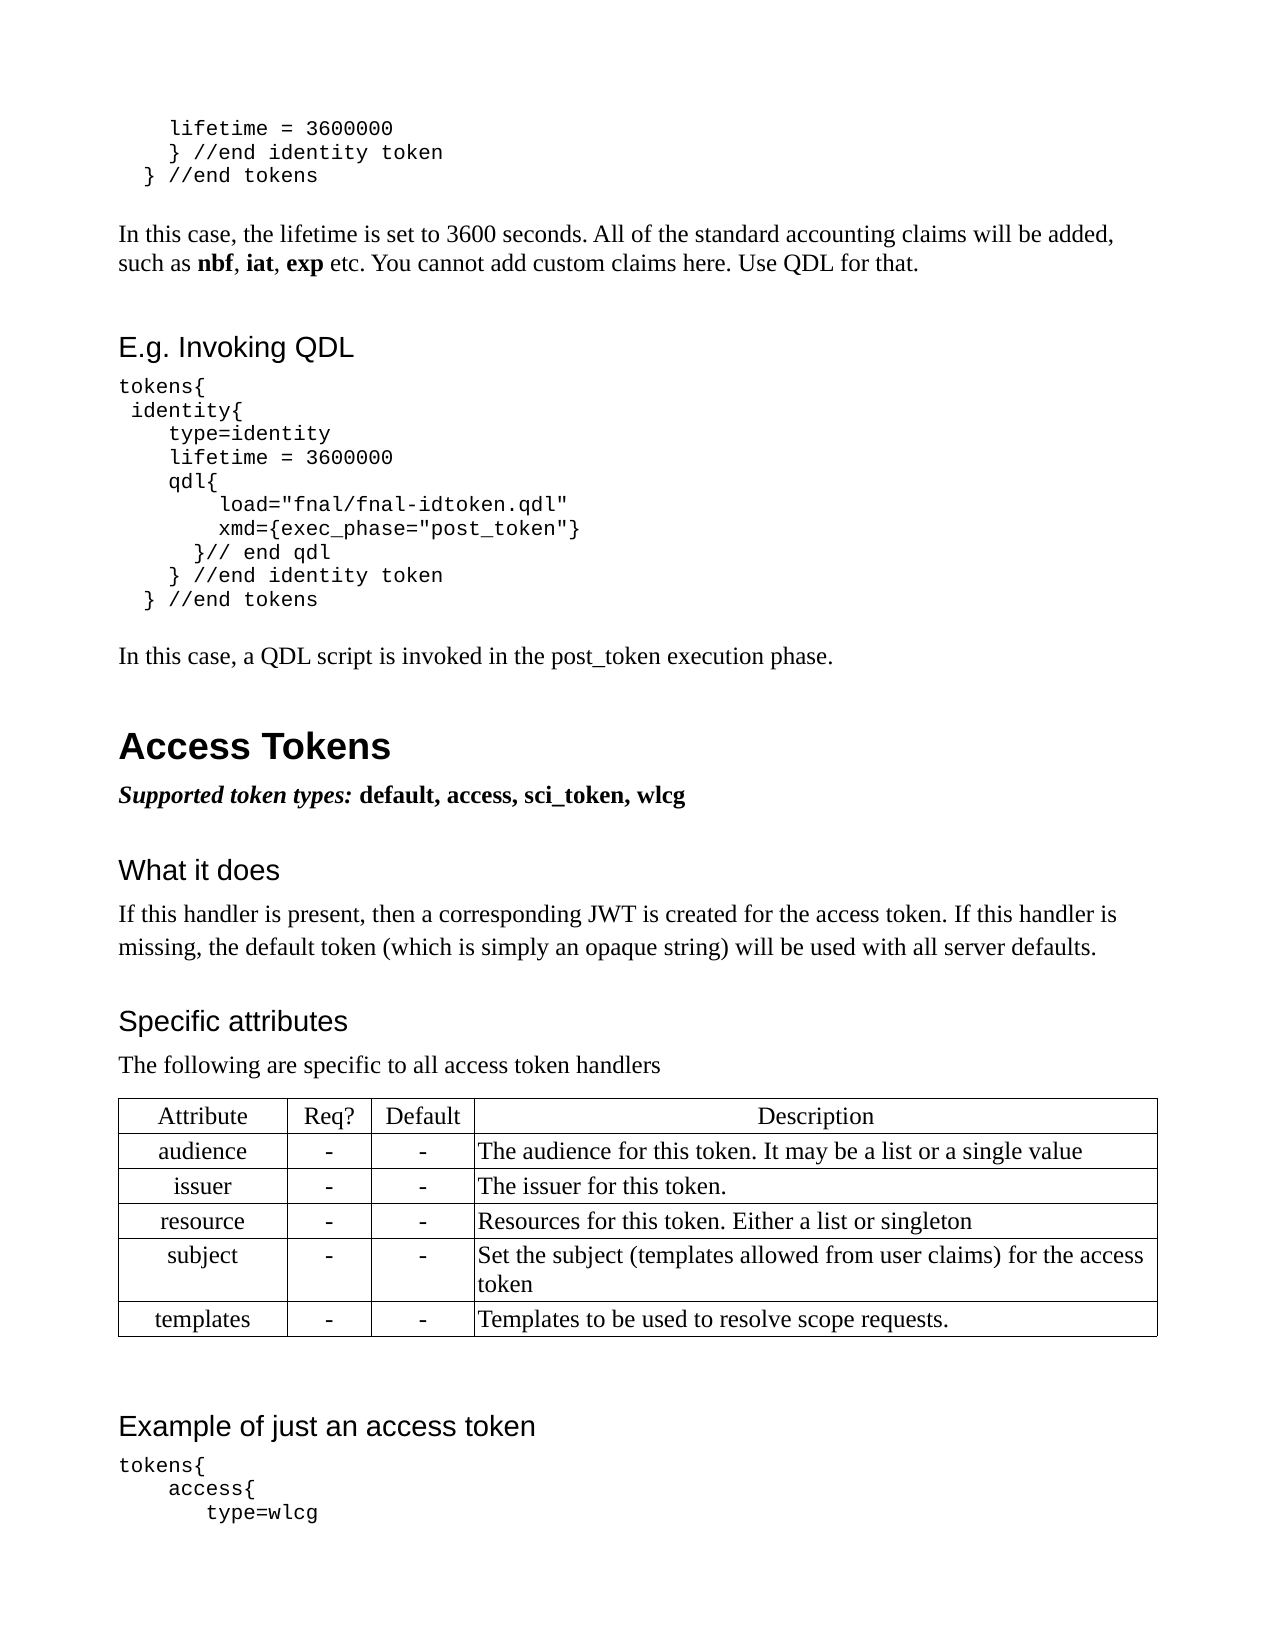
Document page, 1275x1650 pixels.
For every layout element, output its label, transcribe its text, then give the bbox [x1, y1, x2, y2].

table_cell issuer [119, 1169, 287, 1203]
table_cell - [288, 1169, 371, 1203]
table_cell Resources for this token. Either a list or singleton [475, 1204, 1157, 1237]
table_header Default [372, 1099, 474, 1133]
table_cell - [372, 1169, 474, 1203]
subtitle Example of just an access token [118, 1409, 1157, 1442]
table_cell resource [119, 1204, 287, 1237]
subtitle Access Tokens [118, 724, 1157, 767]
table_cell - [288, 1239, 371, 1301]
text The following are specific to all access token handlers [118, 1050, 1157, 1079]
subtitle E.g. Invoking QDL [118, 330, 1157, 364]
table_cell templates [119, 1302, 287, 1336]
table_header Req? [288, 1099, 371, 1133]
text lifetime = 3600000 } //end identity token } //end tokens [118, 118, 1157, 189]
table_cell Templates to be used to resolve scope requests. [475, 1302, 1157, 1336]
text lifetime = 3600000 qdl{ load="fnal/fnal-idtoken.qdl" xmd={exec_phase="post_token"} }// end qdl } //end identity token } //end tokens [118, 447, 1157, 613]
table_header Attribute [119, 1099, 287, 1133]
text tokens{ access{ type=wlcg [118, 1455, 1157, 1526]
table_cell - [288, 1302, 371, 1336]
text If this handler is present, then a corresponding JWT is created for the access token. If this handler is missing, the default token (which is simply an opaque string) will be used with all server defaults. [118, 899, 1157, 960]
table_cell - [372, 1134, 474, 1168]
text In this case, the lifetime is set to 3600 seconds. All of the standard accounting claims will be added, such as nbf, iat, exp etc. You cannot add custom claims here. Use QDL for that. [118, 219, 1157, 276]
table_cell Set the subject (templates allowed from user claims) for the access token [475, 1239, 1157, 1301]
table_cell - [372, 1239, 474, 1301]
table_cell The issuer for this token. [475, 1169, 1157, 1203]
table_cell - [372, 1204, 474, 1237]
table_cell - [288, 1134, 371, 1168]
subtitle What it does [118, 853, 1157, 886]
text tokens{ identity{ type=identity [118, 376, 1157, 447]
table_cell audience [119, 1134, 287, 1168]
text In this case, a QDL script is invoked in the post_token execution phase. [118, 641, 1157, 670]
table_cell subject [119, 1239, 287, 1301]
text Supported token types: default, access, sci_token, wlcg [118, 780, 1157, 809]
table_cell The audience for this token. It may be a list or a single value [475, 1134, 1157, 1168]
subtitle Specific attributes [118, 1004, 1157, 1038]
table_header Description [475, 1099, 1157, 1133]
table_cell - [372, 1302, 474, 1336]
table_cell - [288, 1204, 371, 1237]
